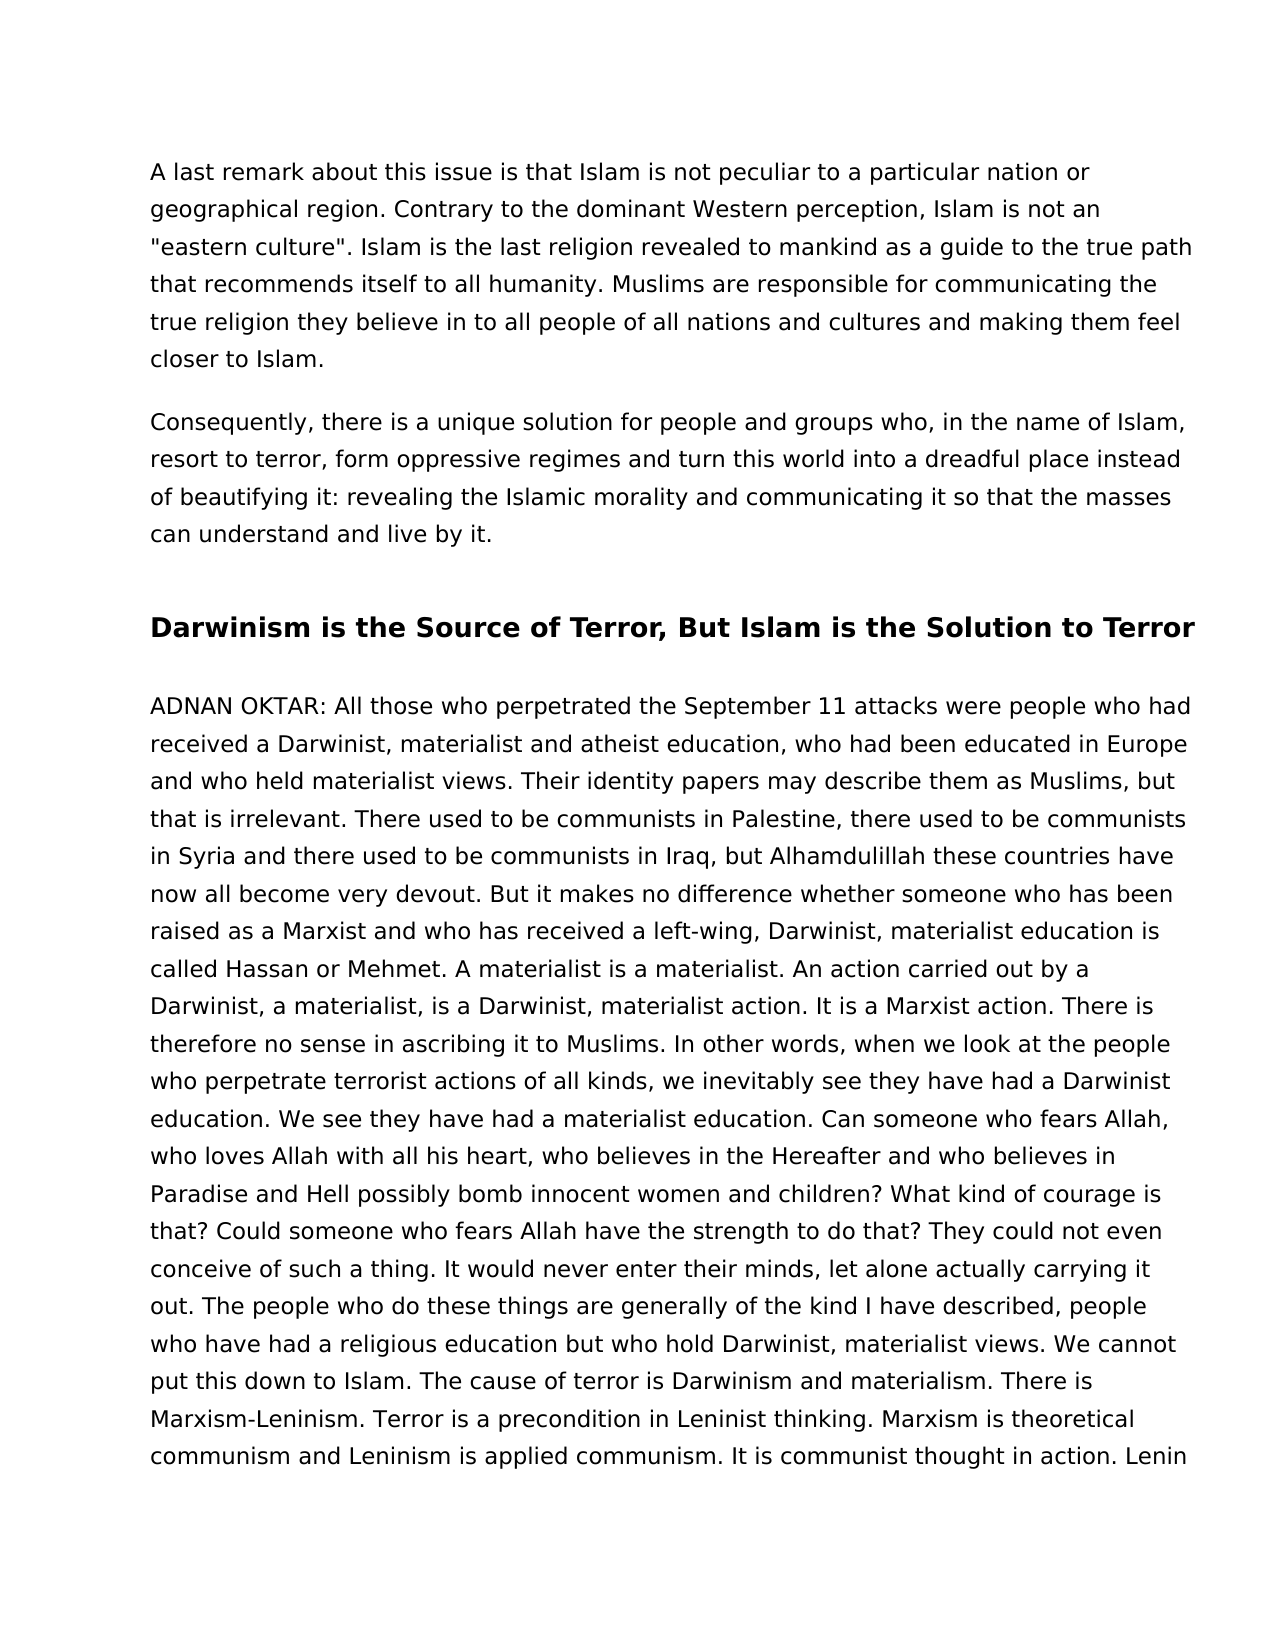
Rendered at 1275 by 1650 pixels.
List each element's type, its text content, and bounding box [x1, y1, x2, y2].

text ADNAN OKTAR: All those who perpetrated the September 11 attacks were people who had received a Darwinist, materialist and atheist education, who had been educated in Europe and who held materialist views. Their identity papers may describe them as Muslims, but that is irrelevant. There used to be communists in Palestine, there used to be communists in Syria and there used to be communists in Iraq, but Alhamdulillah these countries have now all become very devout. But it makes no difference whether someone who has been raised as a Marxist and who has received a left-wing, Darwinist, materialist education is called Hassan or Mehmet. A materialist is a materialist. An action carried out by a Darwinist, a materialist, is a Darwinist, materialist action. It is a Marxist action. There is therefore no sense in ascribing it to Muslims. In other words, when we look at the people who perpetrate terrorist actions of all kinds, we inevitably see they have had a Darwinist education. We see they have had a materialist education. Can someone who fears Allah, who loves Allah with all his heart, who believes in the Hereafter and who believes in Paradise and Hell possibly bomb innocent women and children? What kind of courage is that? Could someone who fears Allah have the strength to do that? They could not even conceive of such a thing. It would never enter their minds, let alone actually carrying it out. The people who do these things are generally of the kind I have described, people who have had a religious education but who hold Darwinist, materialist views. We cannot put this down to Islam. The cause of terror is Darwinism and materialism. There is Marxism-Leninism. Terror is a precondition in Leninist thinking. Marxism is theoretical communism and Leninism is applied communism. It is communist thought in action. Lenin [150, 685, 1200, 1472]
text A last remark about this issue is that Islam is not peculiar to a particular nation or geographical region. Contrary to the dominant Western perception, Islam is not an "eastern culture". Islam is the last religion revealed to mankind as a guide to the true path that recommends itself to all humanity. Muslims are responsible for communicating the true religion they believe in to all people of all nations and cultures and making them feel closer to Islam. [150, 150, 1200, 375]
subtitle Darwinism is the Source of Terror, But Islam is the Solution to Terror [150, 612, 1200, 644]
text Consequently, there is a unique solution for people and groups who, in the name of Islam, resort to terror, form oppressive regimes and turn this world into a dreadful place instead of beautifying it: revealing the Islamic morality and communicating it so that the masses can understand and live by it. [150, 400, 1200, 550]
